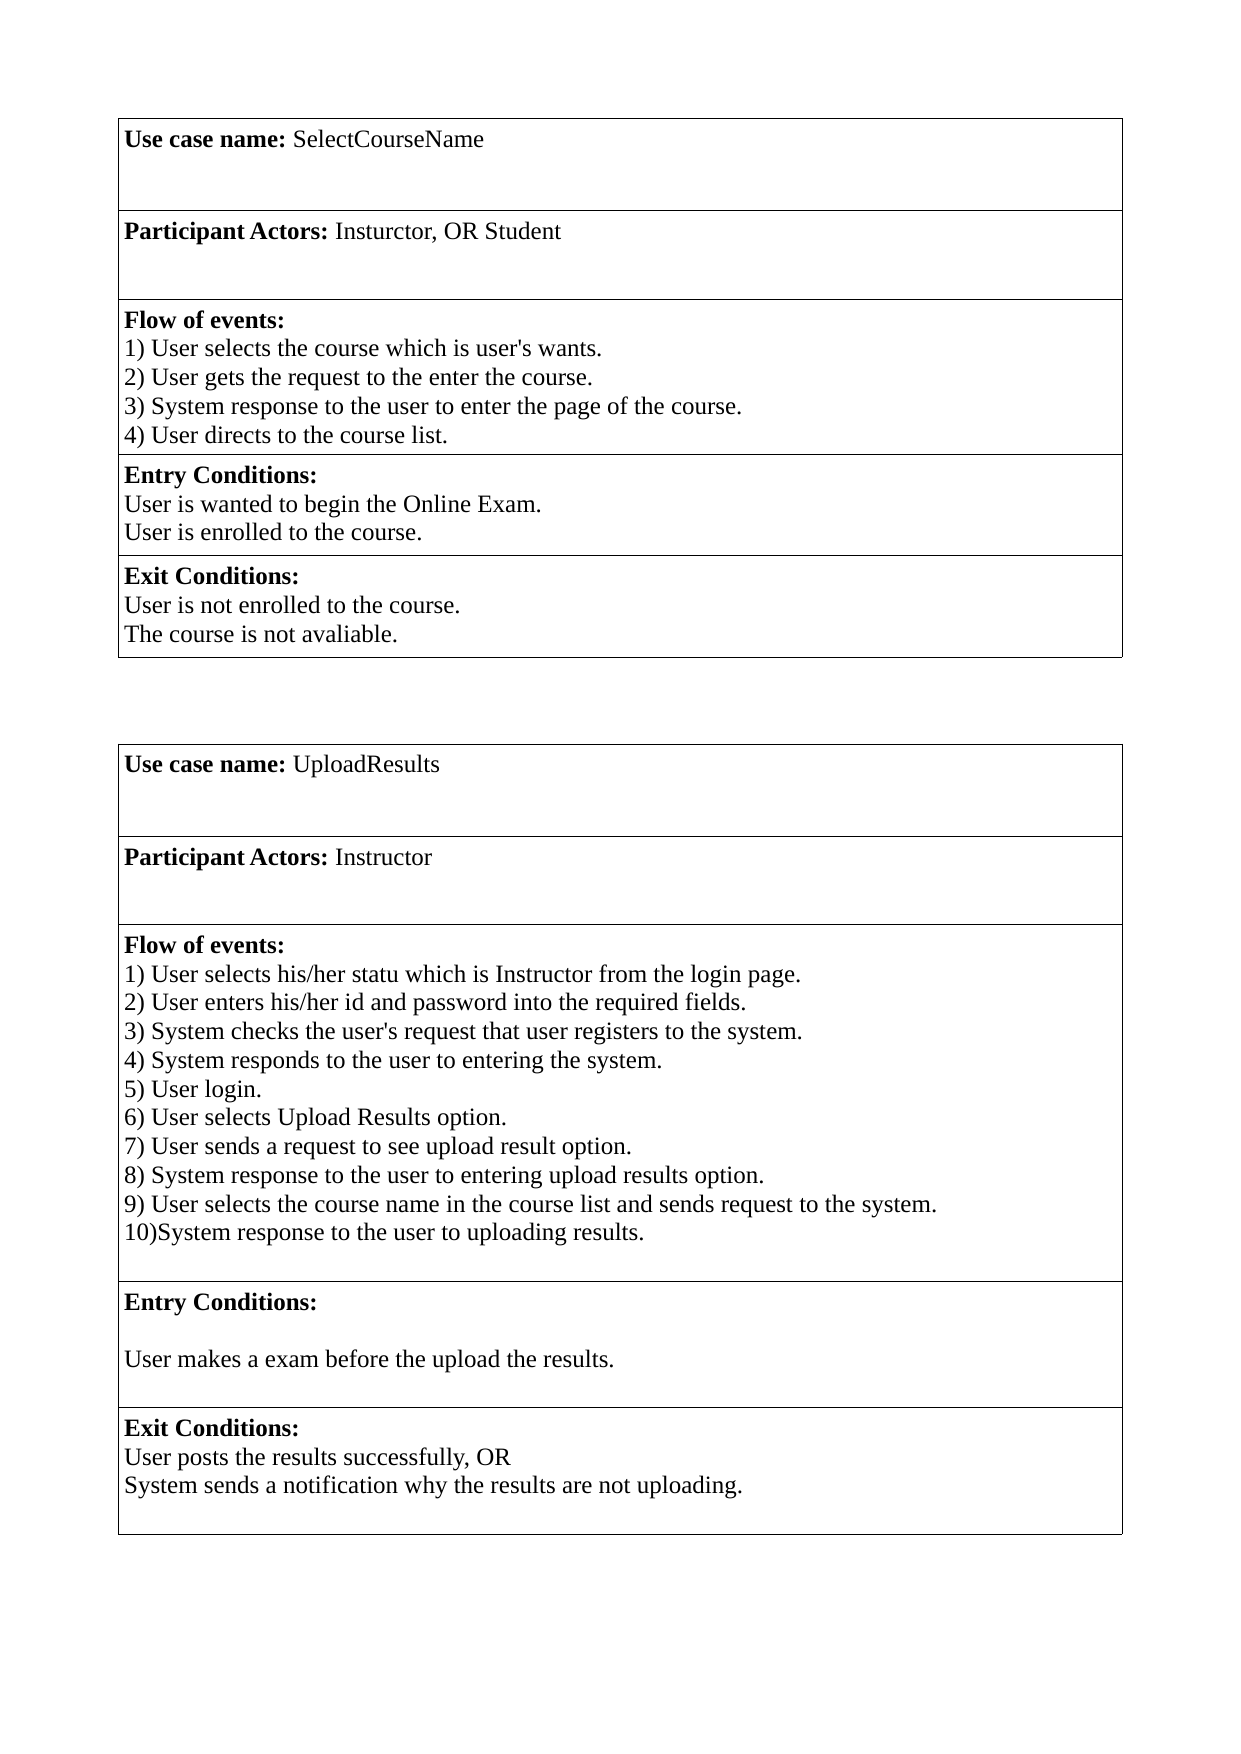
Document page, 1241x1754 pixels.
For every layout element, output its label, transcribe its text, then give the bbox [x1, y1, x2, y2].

table_cell Entry Conditions: User is wanted to begin the Online Exam. User is enrolled to the course. [119, 455, 1122, 555]
table_cell Flow of events: 1) User selects his/her statu which is Instructor from the login page. 2) User enters his/her id and password into the required fields. 3) System checks the user's request that user registers to the system. 4) System responds to the user to entering the system. 5) User login. 6) User selects Upload Results option. 7) User sends a request to see upload result option. 8) System response to the user to entering upload results option. 9) User selects the course name in the course list and sends request to the system. 10)System response to the user to uploading results. [119, 925, 1122, 1281]
table_header Use case name: UploadResults [119, 745, 1122, 836]
table_cell Participant Actors: Instructor [119, 837, 1122, 924]
table_cell Participant Actors: Insturctor, OR Student [119, 211, 1122, 299]
table_header Use case name: SelectCourseName [119, 119, 1122, 210]
table_cell Exit Conditions: User is not enrolled to the course. The course is not avaliable. [119, 556, 1122, 657]
table_cell Flow of events: 1) User selects the course which is user's wants. 2) User gets the request to the enter the course. 3) System response to the user to enter the page of the course. 4) User directs to the course list. [119, 300, 1122, 454]
table_cell Entry Conditions: User makes a exam before the upload the results. [119, 1282, 1122, 1407]
table_cell Exit Conditions: User posts the results successfully, OR System sends a notification why the results are not uploading. [119, 1408, 1122, 1534]
